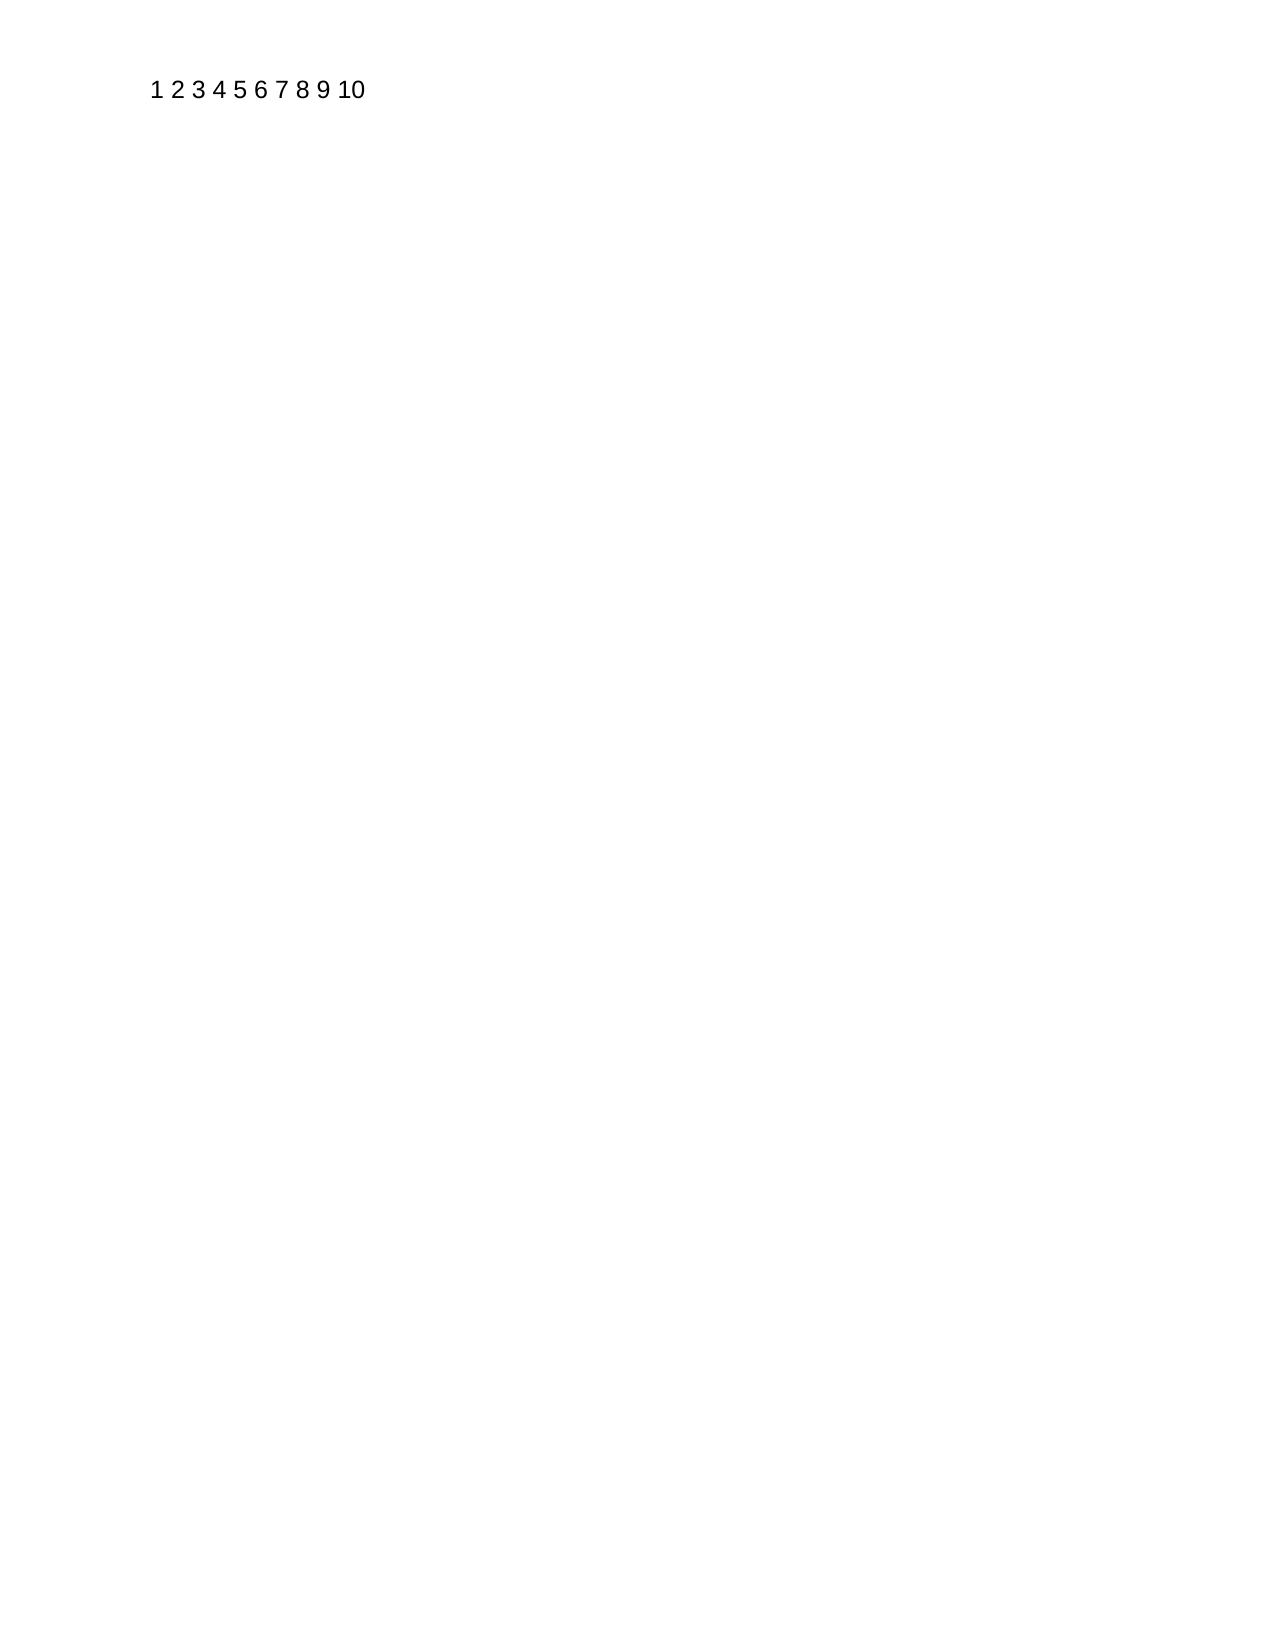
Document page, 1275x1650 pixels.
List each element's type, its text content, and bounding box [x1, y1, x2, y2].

text 1 2 3 4 5 6 7 8 9 10 [150, 75, 1125, 104]
